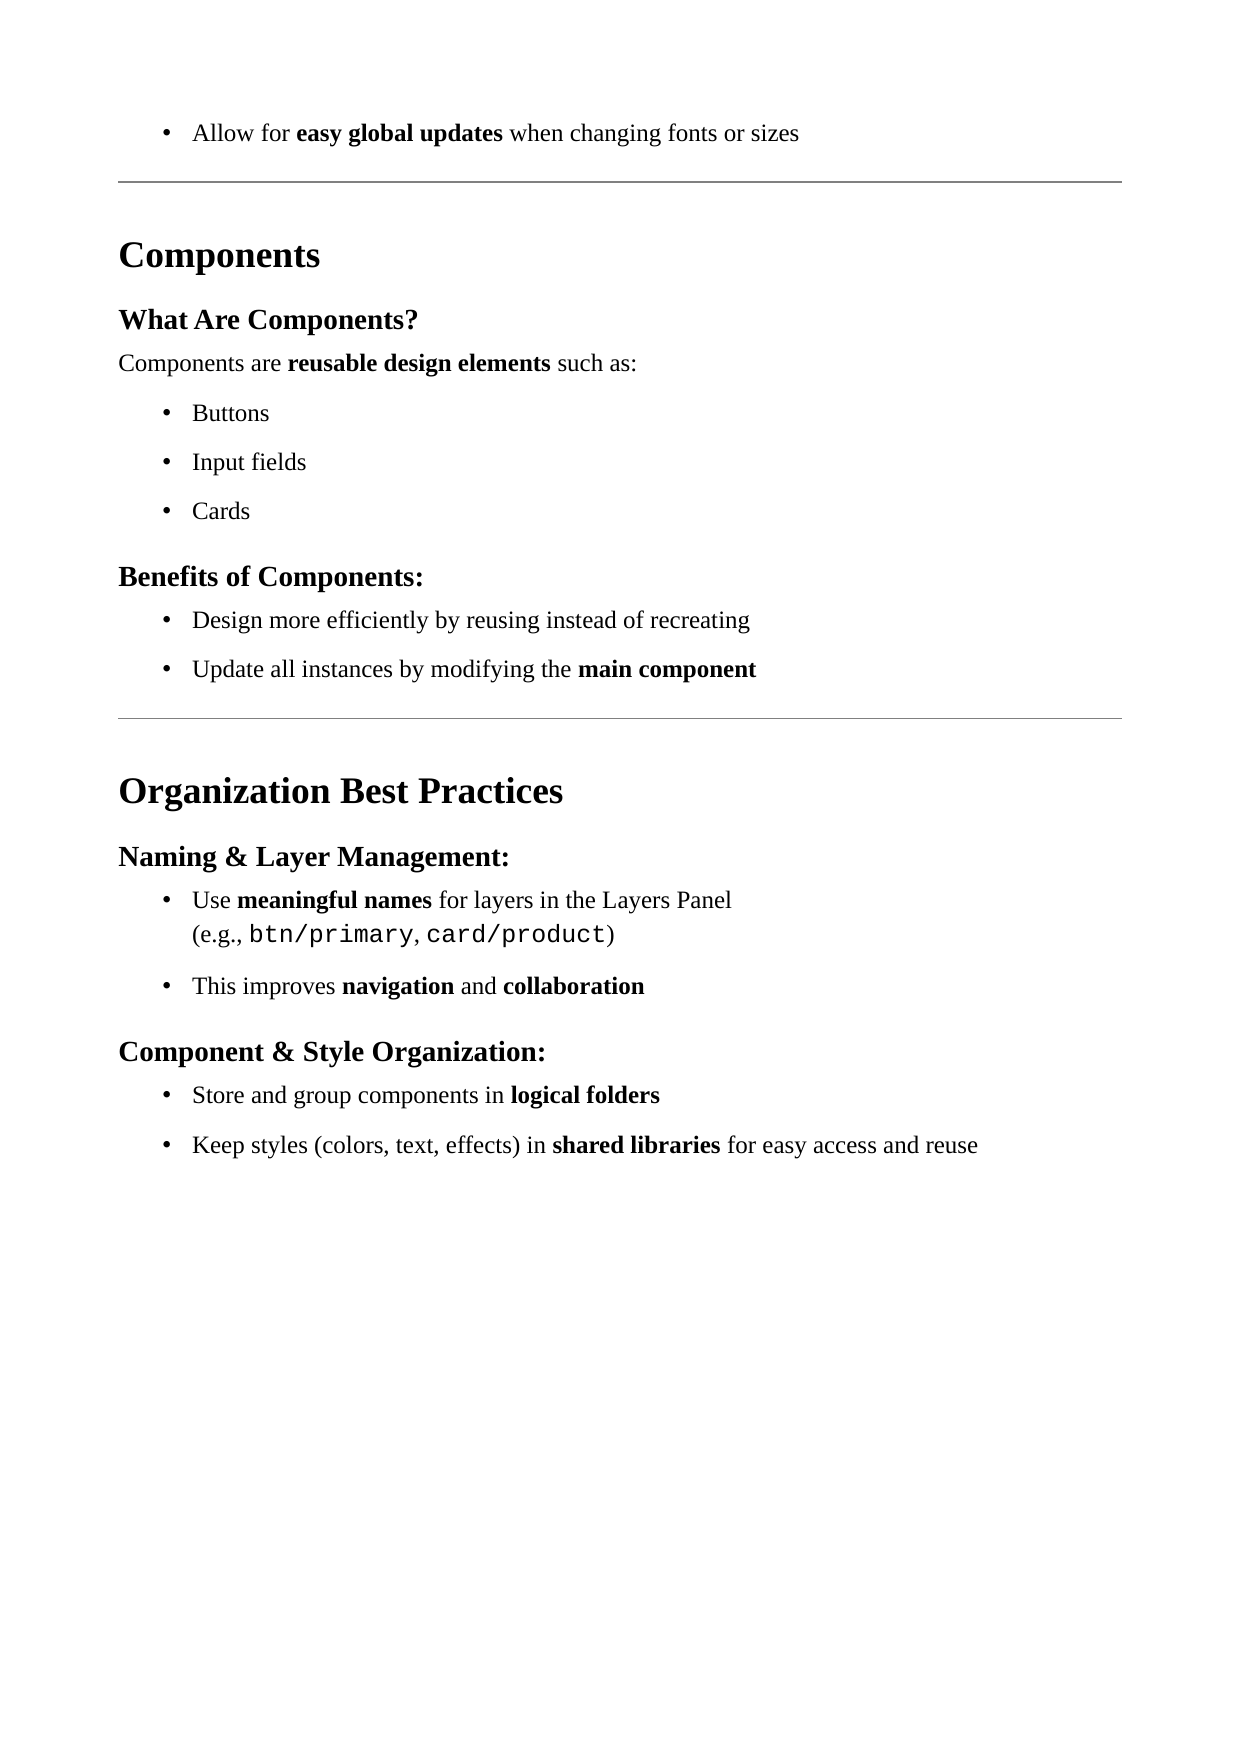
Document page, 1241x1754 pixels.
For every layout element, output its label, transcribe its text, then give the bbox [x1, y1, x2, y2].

list Keep styles (colors, text, effects) in shared libraries for easy access and reuse [162, 1130, 1122, 1158]
list Cards [162, 496, 1122, 524]
subtitle Components [118, 232, 1122, 275]
subtitle What Are Components? [118, 302, 1122, 336]
list Update all instances by modifying the main component [162, 654, 1122, 683]
list Buttons [162, 398, 1122, 426]
subtitle Naming & Layer Management: [118, 839, 1122, 872]
list Store and group components in logical folders [162, 1081, 1122, 1109]
list Design more efficiently by reusing instead of recreating [162, 605, 1122, 634]
subtitle Organization Best Practices [118, 769, 1122, 812]
list Input fields [162, 447, 1122, 475]
list This improves navigation and collaboration [162, 971, 1122, 1000]
subtitle Benefits of Components: [118, 559, 1122, 593]
list Use meaningful names for layers in the Layers Panel (e.g., btn/primary, card/product) [162, 885, 1122, 950]
subtitle Component & Style Organization: [118, 1034, 1122, 1068]
list Allow for easy global updates when changing fonts or sizes [162, 118, 1122, 147]
text Components are reusable design elements such as: [118, 348, 1122, 377]
